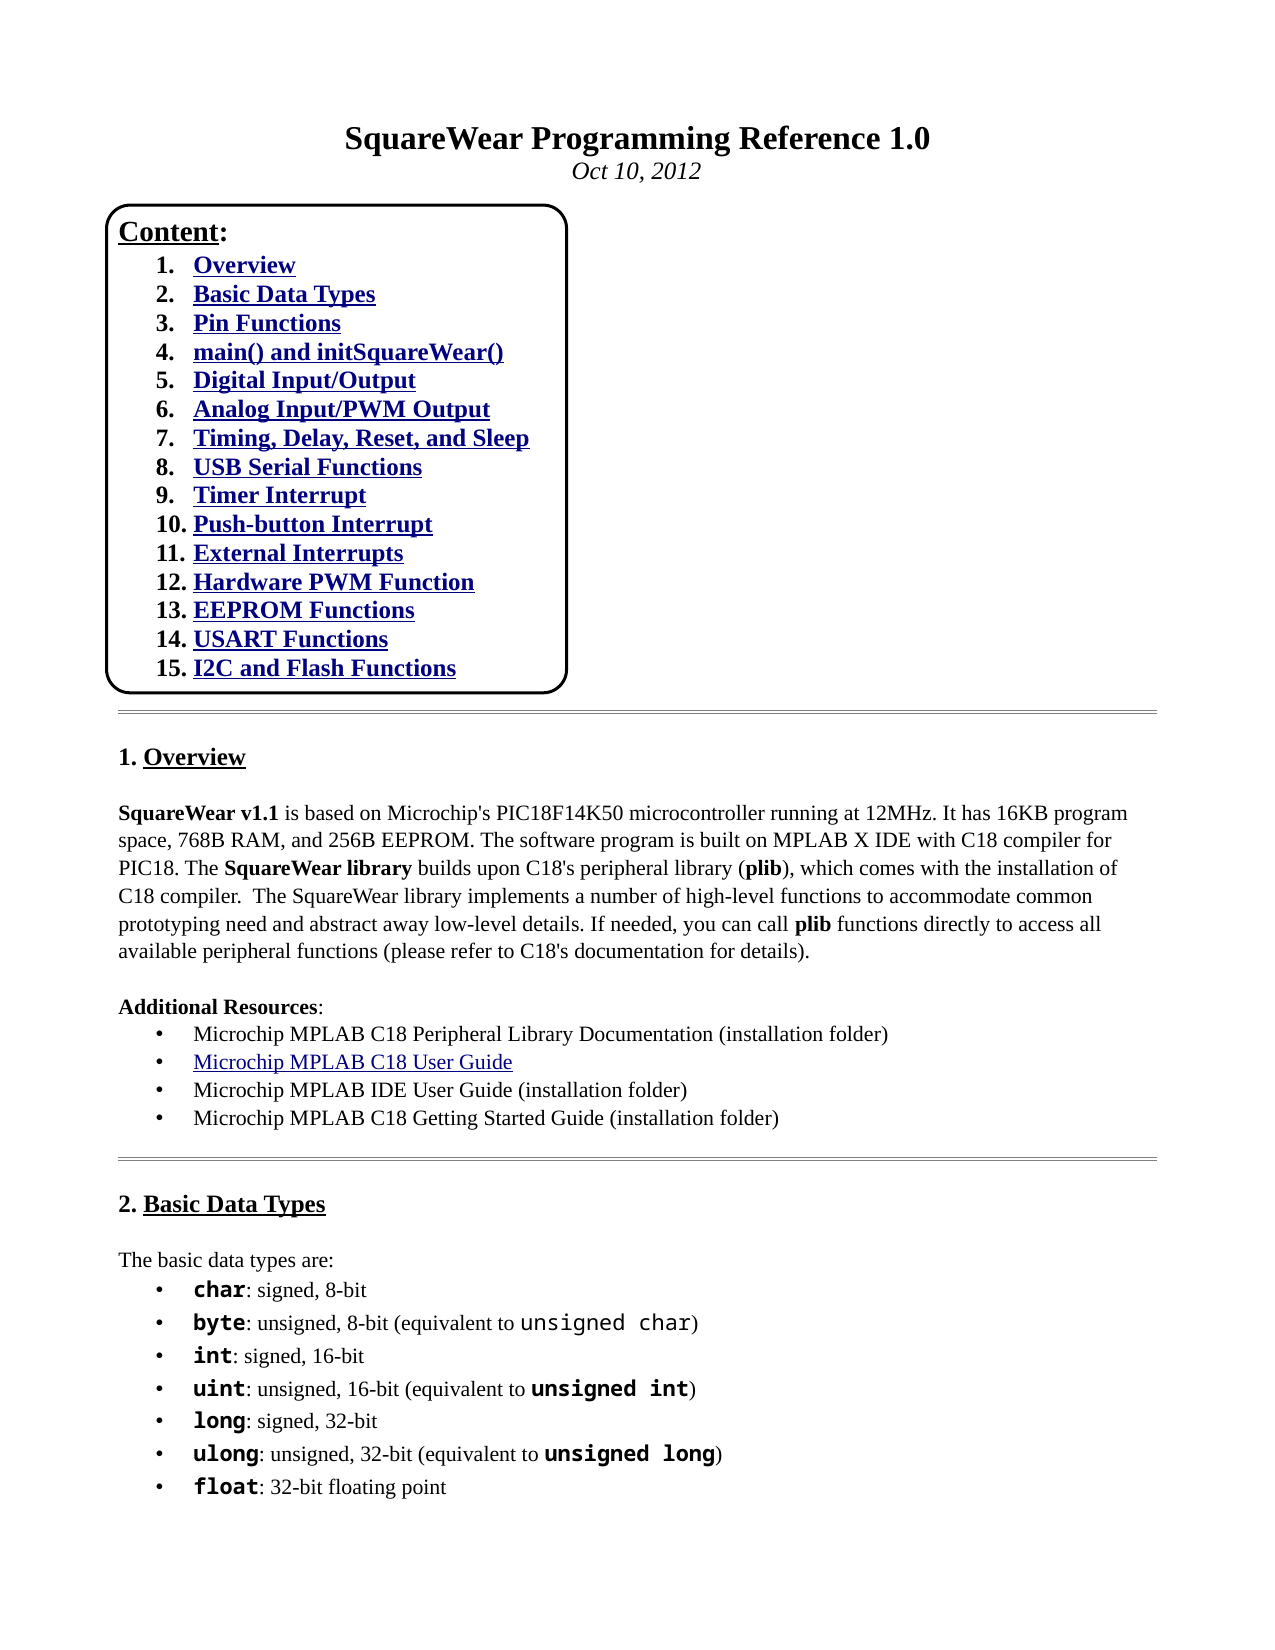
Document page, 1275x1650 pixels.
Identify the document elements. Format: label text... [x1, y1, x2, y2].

list EEPROM Functions [156, 596, 565, 624]
text Oct 10, 2012 [118, 156, 1157, 185]
list Analog Input/PWM Output [156, 394, 565, 423]
list Microchip MPLAB IDE User Guide (installation folder) [156, 1077, 1157, 1102]
list byte: unsigned, 8-bit (equivalent to unsigned char) [156, 1307, 1157, 1337]
list [569, 538, 1157, 567]
text SquareWear v1.1 is based on Microchip's PIC18F14K50 microcontroller running at 12MHz. It has 16KB program space, 768B RAM, and 256B EEPROM. The software program is built on MPLAB X IDE with C18 compiler for PIC18. The SquareWear library builds upon C18's peripheral library (plib), which comes with the installation of C18 compiler. The SquareWear library implements a number of high-level functions to accommodate common prototyping need and abstract away low-level details. If needed, you can call plib functions directly to access all available peripheral functions (please refer to C18's documentation for details). [118, 800, 1157, 963]
list main() and initSquareWear() [156, 337, 565, 366]
list Timer Interrupt [156, 481, 565, 509]
list Digital Input/Output [156, 366, 565, 394]
list int: signed, 16-bit [156, 1340, 1157, 1370]
text SquareWear Programming Reference 1.0 [118, 118, 1157, 156]
list Overview [156, 251, 565, 279]
text Additional Resources: [118, 994, 1157, 1019]
text 2. Basic Data Types [118, 1189, 1157, 1218]
list Microchip MPLAB C18 Peripheral Library Documentation (installation folder) [156, 1021, 1157, 1047]
list uint: unsigned, 16-bit (equivalent to unsigned int) [156, 1373, 1157, 1402]
list Basic Data Types [156, 279, 565, 308]
list [569, 481, 1157, 509]
list Microchip MPLAB C18 User Guide [156, 1049, 1157, 1074]
text The basic data types are: [118, 1247, 1157, 1272]
list Pin Functions [156, 308, 565, 337]
list [569, 624, 1157, 653]
list [569, 452, 1157, 481]
list USART Functions [156, 624, 565, 653]
list Push-button Interrupt [156, 509, 565, 538]
list I2C and Flash Functions [156, 653, 565, 682]
list float: 32-bit floating point [156, 1471, 1157, 1501]
list [569, 251, 1157, 279]
list [569, 366, 1157, 394]
list [569, 423, 1157, 452]
list [569, 308, 1157, 337]
list External Interrupts [156, 538, 565, 567]
list long: signed, 32-bit [156, 1405, 1157, 1435]
list [566, 653, 1157, 682]
list [569, 337, 1157, 366]
list Microchip MPLAB C18 Getting Started Guide (installation folder) [156, 1104, 1157, 1130]
text 1. Overview [118, 742, 1157, 771]
list Hardware PWM Function [156, 567, 565, 596]
list char: signed, 8-bit [156, 1274, 1157, 1304]
list [569, 279, 1157, 308]
list [569, 509, 1157, 538]
list [569, 596, 1157, 624]
text Content: [118, 214, 565, 247]
text [565, 214, 1157, 247]
list [569, 394, 1157, 423]
list [569, 567, 1157, 596]
list USB Serial Functions [156, 452, 565, 481]
list ulong: unsigned, 32-bit (equivalent to unsigned long) [156, 1438, 1157, 1468]
list Timing, Delay, Reset, and Sleep [156, 423, 565, 452]
